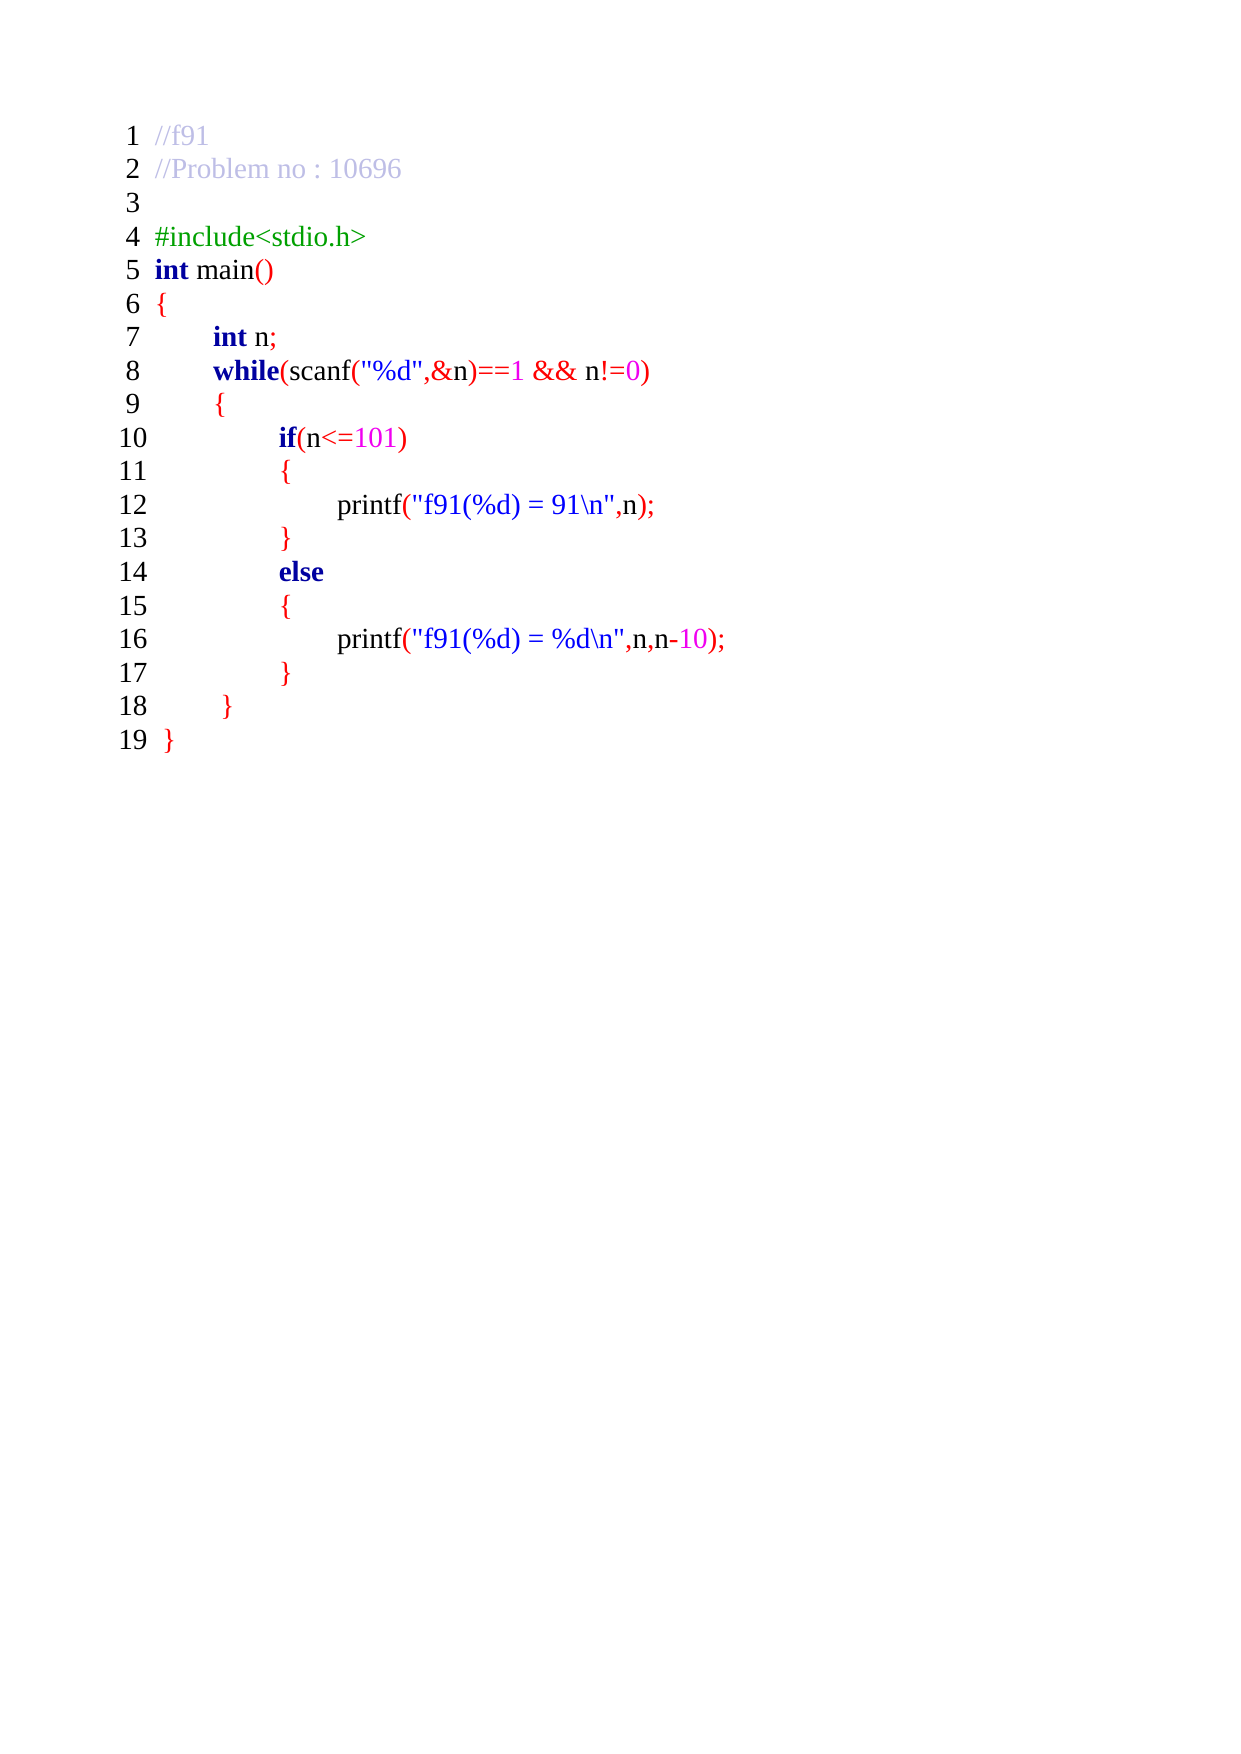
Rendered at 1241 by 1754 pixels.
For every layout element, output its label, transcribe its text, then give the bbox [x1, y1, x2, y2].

subtitle 4 #include<stdio.h> [118, 219, 1122, 252]
subtitle 17 } [118, 655, 1122, 688]
subtitle 7 int n; [269, 319, 1122, 353]
subtitle 5 int main() [254, 252, 1122, 286]
subtitle 5 int main() [118, 252, 196, 286]
subtitle 13 } [118, 521, 1122, 554]
subtitle 12 printf("f91(%d) = 91\n",n); [118, 487, 337, 521]
subtitle 16 printf("f91(%d) = %d\n",n,n-10); [669, 621, 1122, 655]
subtitle 1 //f91 [118, 118, 1122, 152]
subtitle 11 { [118, 453, 1122, 487]
subtitle 16 printf("f91(%d) = %d\n",n,n-10); [118, 621, 337, 655]
subtitle 3 [118, 185, 1122, 219]
subtitle 18 } [118, 688, 1122, 722]
subtitle 16 printf("f91(%d) = %d\n",n,n-10); [402, 621, 632, 655]
subtitle 19 } [118, 722, 1122, 755]
subtitle 10 if(n<=101) [118, 420, 306, 453]
subtitle 12 printf("f91(%d) = 91\n",n); [637, 487, 1122, 521]
subtitle 8 while(scanf("%d",&n)==1 && n!=0) [468, 353, 585, 386]
subtitle 9 { [118, 386, 1122, 420]
subtitle 8 while(scanf("%d",&n)==1 && n!=0) [351, 353, 453, 386]
subtitle 10 if(n<=101) [321, 420, 1122, 453]
subtitle 12 printf("f91(%d) = 91\n",n); [402, 487, 623, 521]
subtitle 2 //Problem no : 10696 [118, 152, 1122, 185]
subtitle 14 else [118, 554, 1122, 588]
subtitle 15 { [118, 588, 1122, 621]
subtitle 8 while(scanf("%d",&n)==1 && n!=0) [118, 353, 289, 386]
subtitle 6 { [118, 286, 1122, 319]
subtitle 7 int n; [118, 319, 254, 353]
subtitle 8 while(scanf("%d",&n)==1 && n!=0) [599, 353, 1122, 386]
